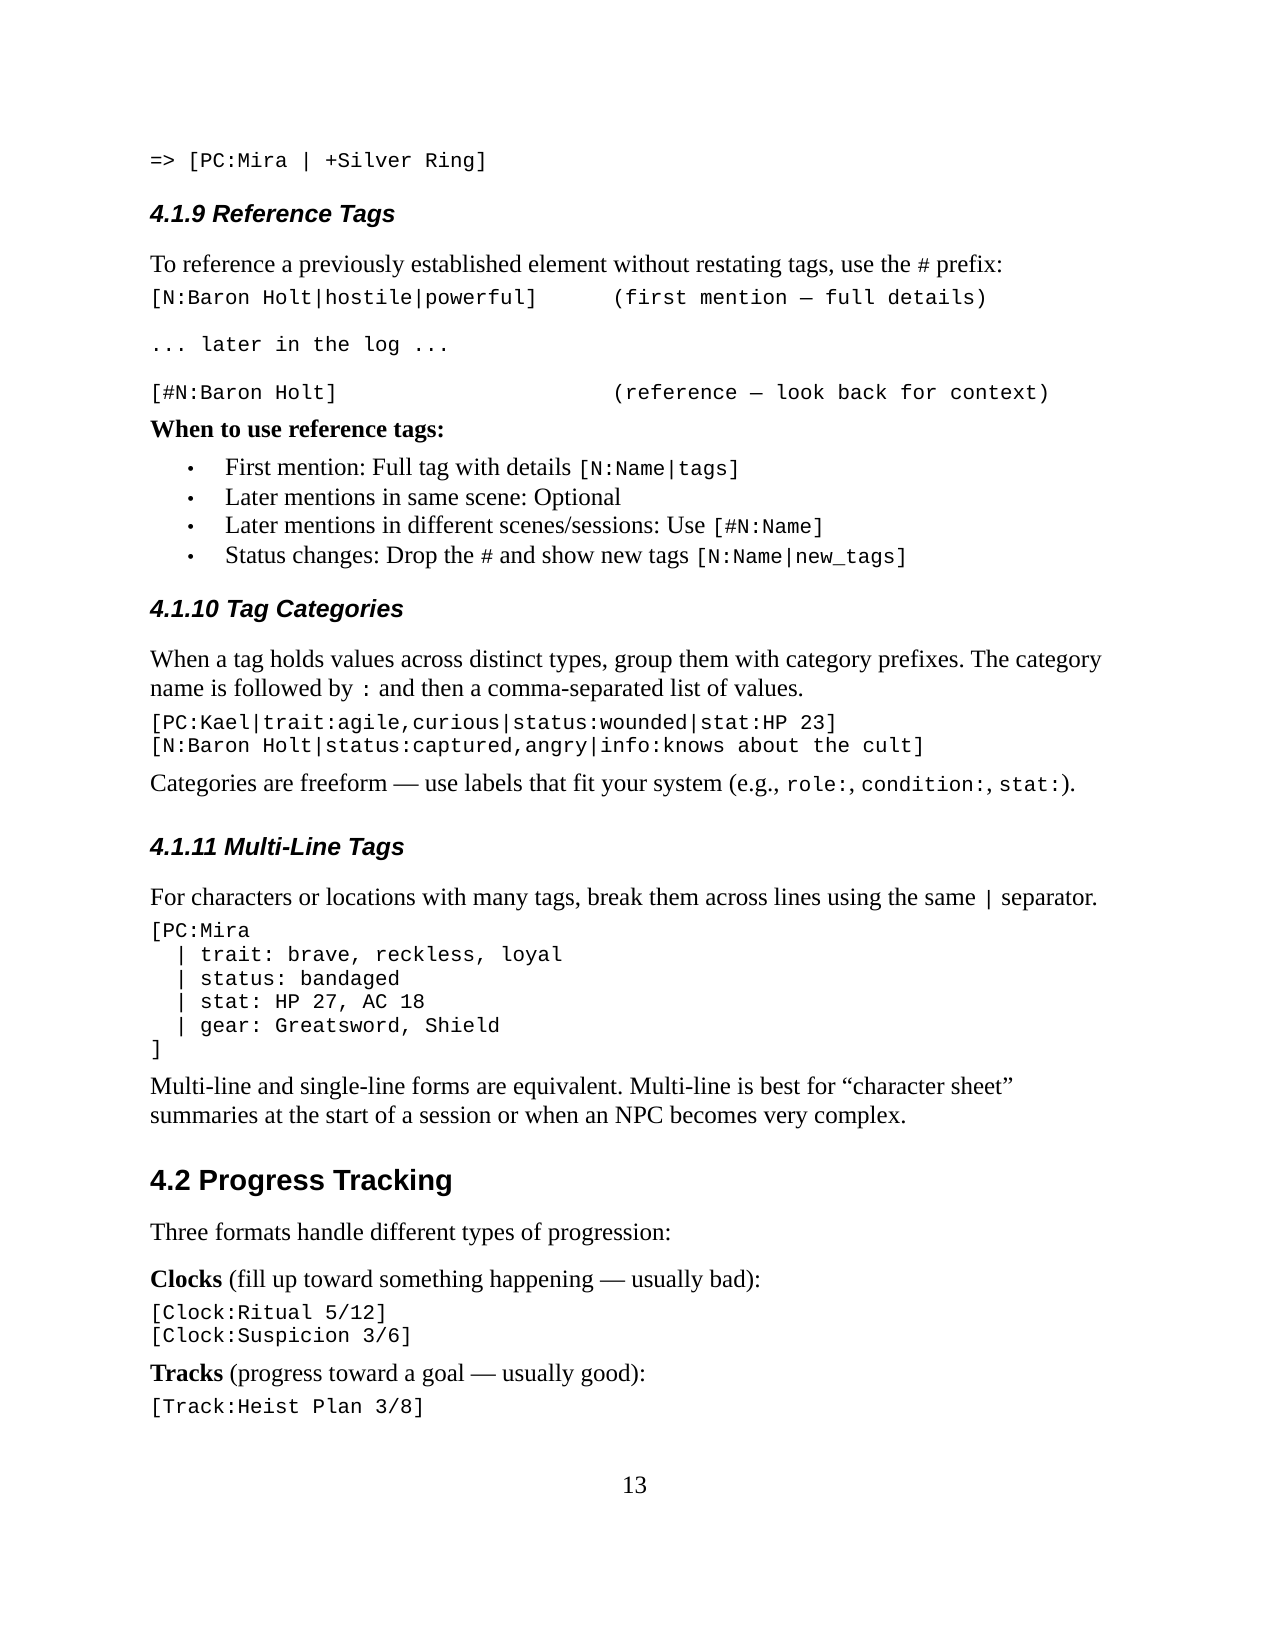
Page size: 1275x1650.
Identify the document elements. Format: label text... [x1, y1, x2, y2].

list Later mentions in same scene: Optional [187, 482, 1125, 510]
subtitle 4.2 Progress Tracking [150, 1162, 1125, 1196]
text [Clock:Suspicion 3/6] [150, 1326, 1125, 1349]
text Clocks (fill up toward something happening — usually bad): [150, 1264, 1125, 1293]
subtitle 4.1.11 Multi-Line Tags [150, 832, 1125, 860]
text [#N:Baron Holt] (reference — look back for context) [150, 382, 1125, 405]
text When to use reference tags: [150, 414, 1125, 443]
text | trait: brave, reckless, loyal [150, 944, 1125, 967]
list First mention: Full tag with details [N:Name|tags] [187, 452, 1125, 482]
text When a tag holds values across distinct types, group them with category prefixes. The category name is followed by : and then a comma-separated list of values. [150, 644, 1125, 703]
text Three formats handle different types of progression: [150, 1217, 1125, 1246]
text | stat: HP 27, AC 18 [150, 991, 1125, 1015]
text => [PC:Mira | +Silver Ring] [150, 150, 1125, 174]
text [N:Baron Holt|hostile|powerful] (first mention — full details) [150, 287, 1125, 311]
list Later mentions in different scenes/sessions: Use [#N:Name] [187, 510, 1125, 540]
text | gear: Greatsword, Shield [150, 1015, 1125, 1038]
text [PC:Kael|trait:agile,curious|status:wounded|stat:HP 23] [150, 712, 1125, 736]
text ] [150, 1038, 1125, 1062]
subtitle 4.1.9 Reference Tags [150, 199, 1125, 227]
text Categories are freeform — use labels that fit your system (e.g., role:, condition:, stat:). [150, 768, 1125, 798]
text [PC:Mira [150, 920, 1125, 944]
text For characters or locations with many tags, break them across lines using the same | separator. [150, 882, 1125, 911]
text Tracks (progress toward a goal — usually good): [150, 1358, 1125, 1387]
text ... later in the log ... [150, 334, 1125, 358]
list Status changes: Drop the # and show new tags [N:Name|new_tags] [187, 540, 1125, 569]
subtitle 4.1.10 Tag Categories [150, 594, 1125, 623]
text | status: bandaged [150, 967, 1125, 991]
text [Track:Heist Plan 3/8] [150, 1396, 1125, 1419]
text To reference a previously established element without restating tags, use the # prefix: [150, 249, 1125, 278]
text [Clock:Ritual 5/12] [150, 1302, 1125, 1326]
text [N:Baron Holt|status:captured,angry|info:knows about the cult] [150, 736, 1125, 759]
text Multi-line and single-line forms are equivalent. Multi-line is best for “character sheet” summaries at the start of a session or when an NPC becomes very complex. [150, 1071, 1125, 1128]
